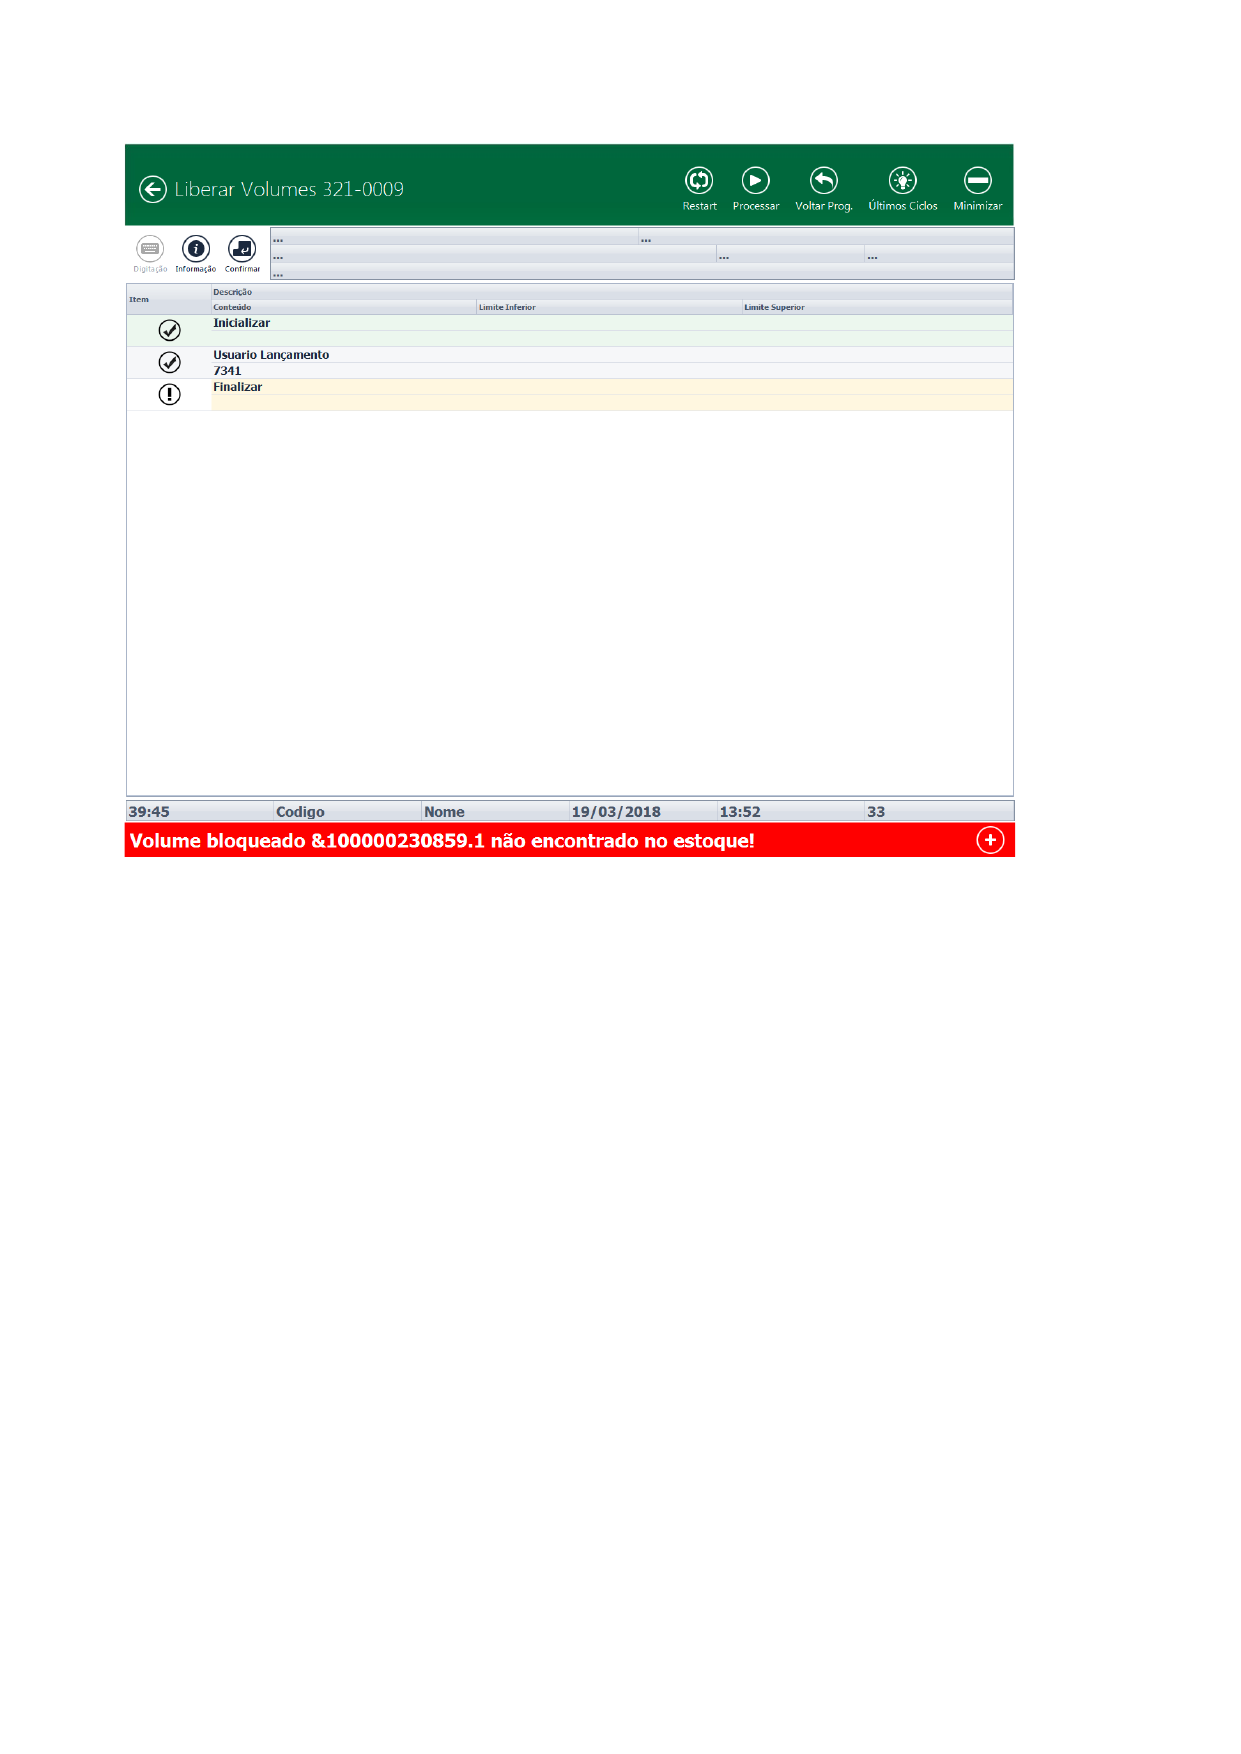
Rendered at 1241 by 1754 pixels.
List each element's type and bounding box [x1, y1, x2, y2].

picture [124, 143, 1016, 857]
